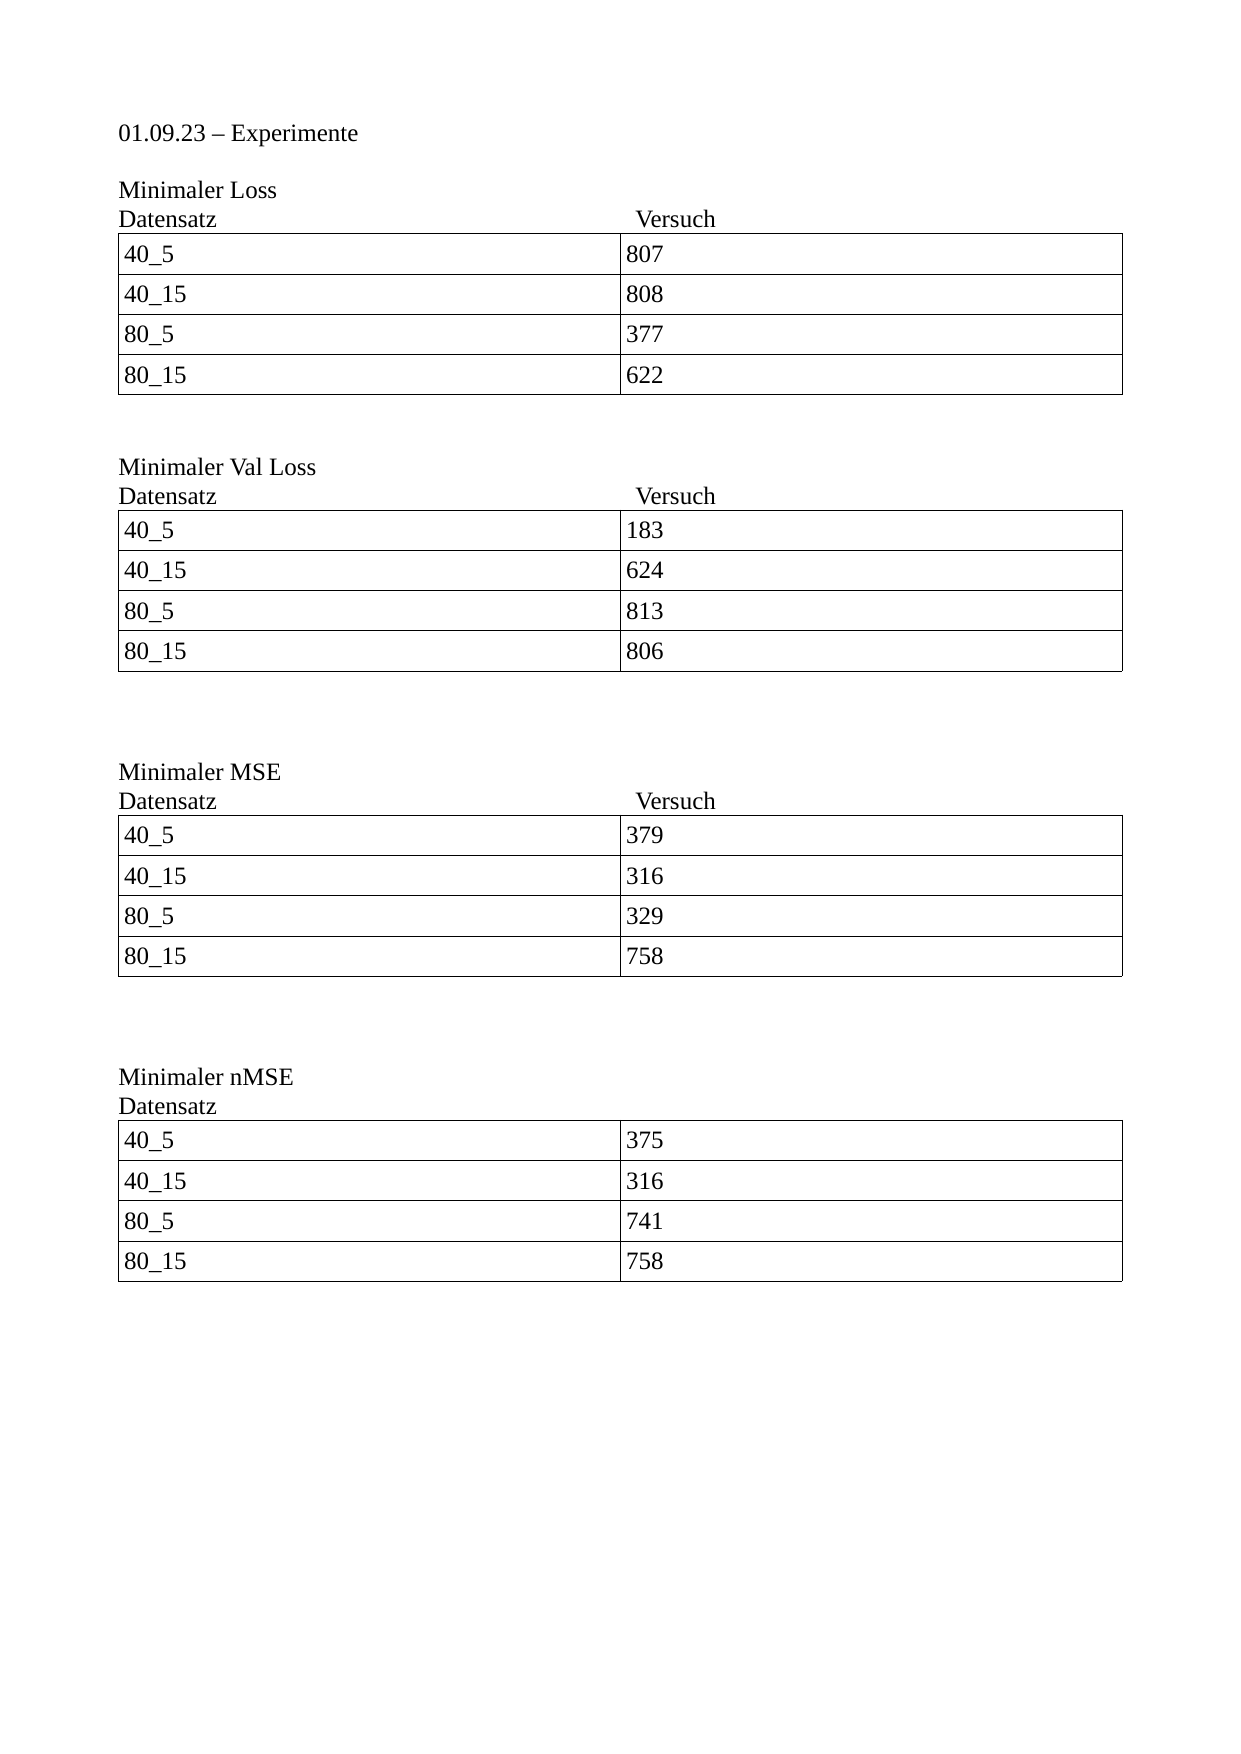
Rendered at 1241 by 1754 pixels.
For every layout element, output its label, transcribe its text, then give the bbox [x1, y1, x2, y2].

text Minimaler nMSE [118, 1062, 1122, 1091]
text Minimaler Val Loss [118, 452, 1122, 481]
table_header 40_5 [119, 816, 620, 855]
table_cell 741 [621, 1201, 1122, 1241]
table_header 379 [621, 816, 1122, 855]
table_cell 758 [621, 1242, 1122, 1281]
table_cell 40_15 [119, 551, 620, 590]
table_cell 80_15 [119, 937, 620, 976]
table_header 40_5 [119, 234, 620, 273]
table_cell 622 [621, 355, 1122, 394]
text Datensatz Versuch [118, 204, 1122, 233]
table_cell 624 [621, 551, 1122, 590]
table_cell 80_5 [119, 315, 620, 354]
table_cell 316 [621, 1161, 1122, 1200]
text Minimaler Loss [118, 176, 1122, 204]
table_cell 40_15 [119, 856, 620, 895]
table_cell 377 [621, 315, 1122, 354]
table_cell 329 [621, 896, 1122, 936]
table_cell 80_15 [119, 1242, 620, 1281]
text Datensatz [118, 1091, 1122, 1120]
table_header 183 [621, 511, 1122, 550]
text Datensatz Versuch [118, 481, 1122, 509]
text Datensatz Versuch [118, 786, 1122, 814]
table_header 375 [621, 1121, 1122, 1160]
table_cell 813 [621, 591, 1122, 630]
table_cell 80_5 [119, 591, 620, 630]
table_cell 316 [621, 856, 1122, 895]
table_cell 40_15 [119, 275, 620, 314]
table_cell 758 [621, 937, 1122, 976]
table_cell 80_15 [119, 355, 620, 394]
table_cell 806 [621, 631, 1122, 671]
table_header 40_5 [119, 511, 620, 550]
table_header 807 [621, 234, 1122, 273]
table_cell 80_5 [119, 1201, 620, 1241]
table_cell 808 [621, 275, 1122, 314]
text 01.09.23 – Experimente [118, 118, 1122, 147]
table_header 40_5 [119, 1121, 620, 1160]
text Minimaler MSE [118, 757, 1122, 786]
table_cell 80_5 [119, 896, 620, 936]
table_cell 80_15 [119, 631, 620, 671]
table_cell 40_15 [119, 1161, 620, 1200]
